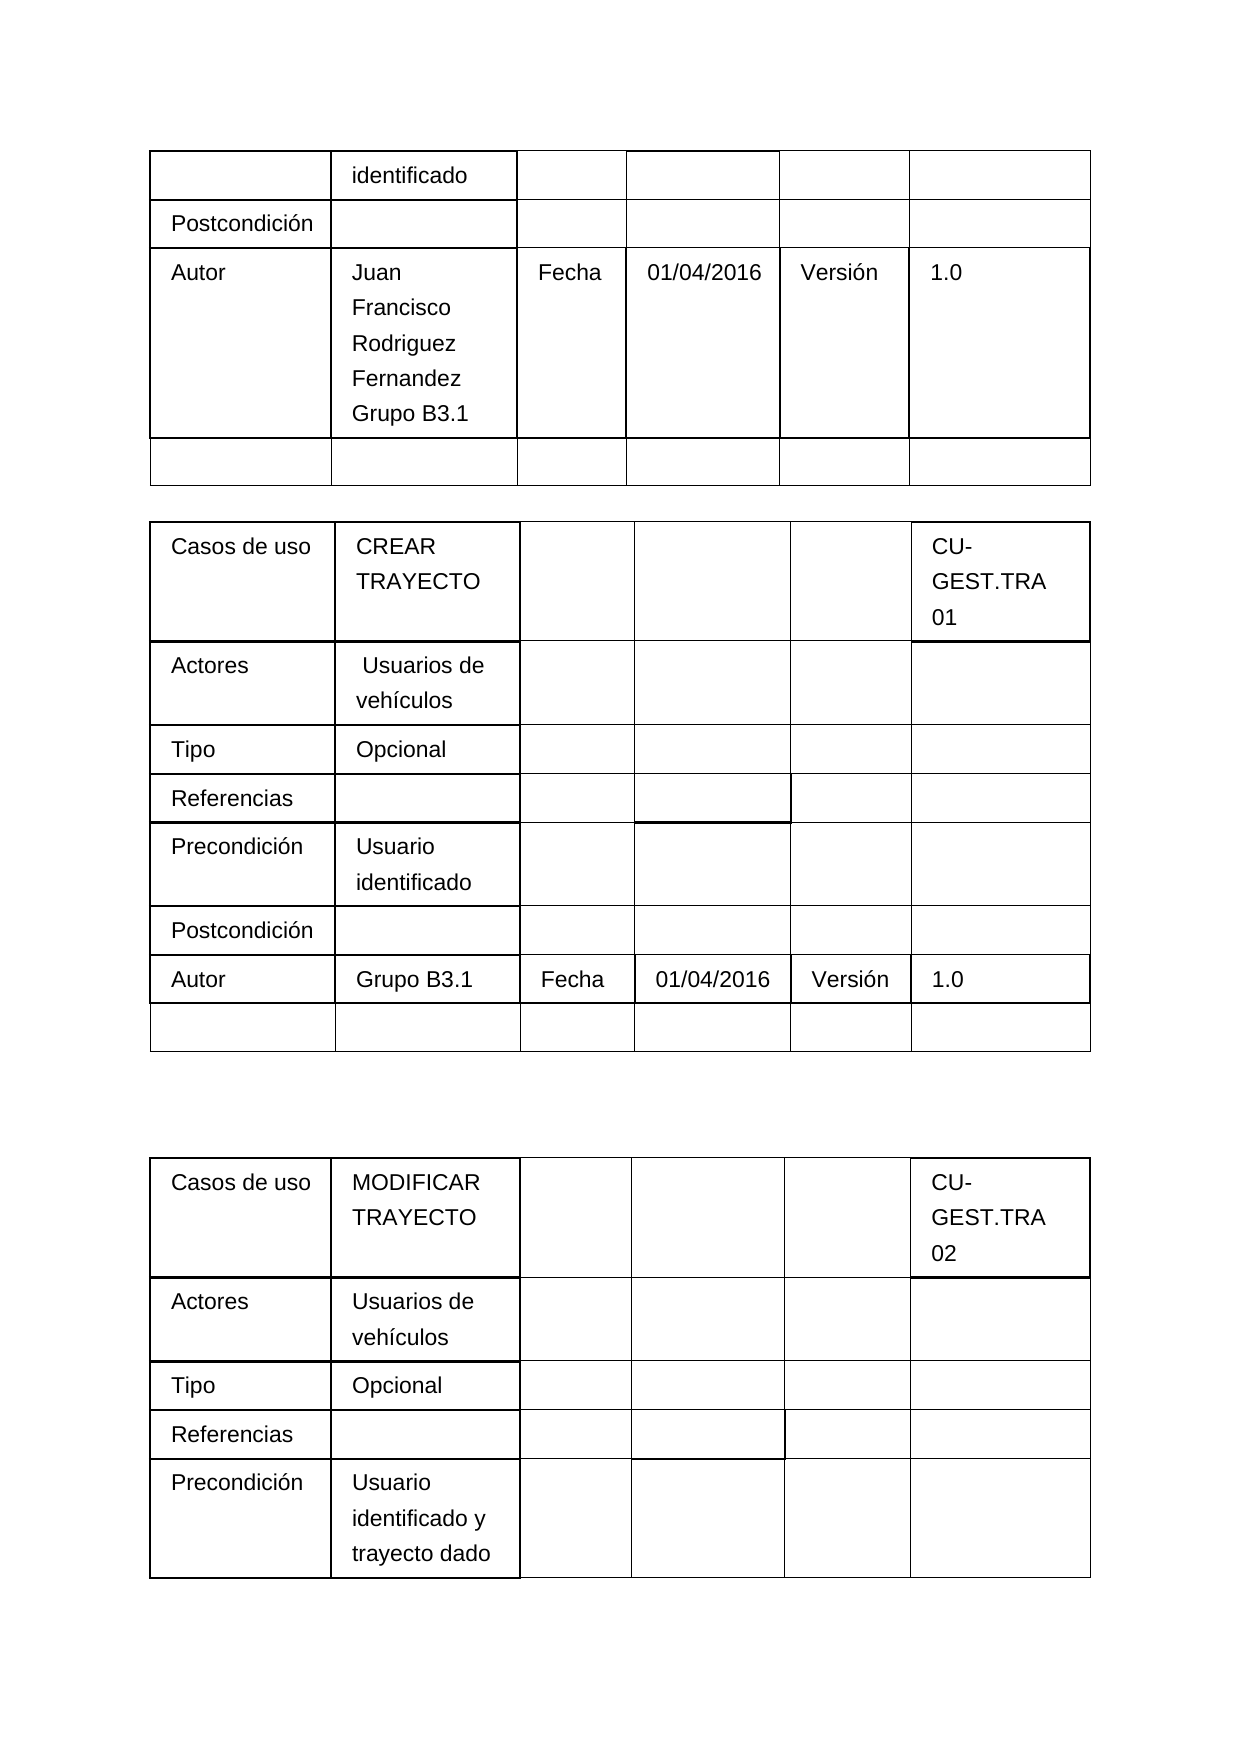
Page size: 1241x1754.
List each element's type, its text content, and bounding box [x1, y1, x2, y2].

table_header MODIFICAR TRAYECTO [332, 1159, 519, 1276]
table_cell Grupo B3.1 [336, 956, 519, 1002]
table_header CREAR TRAYECTO [336, 523, 519, 640]
table_cell 01/04/2016 [636, 955, 790, 1002]
table_cell [911, 1410, 1090, 1457]
table_cell [521, 641, 634, 724]
table_cell [785, 1361, 910, 1409]
table_cell [521, 906, 634, 954]
table_cell [791, 906, 911, 954]
table_cell [780, 439, 909, 485]
table_cell [521, 774, 634, 821]
table_header [785, 1158, 910, 1276]
table_cell [332, 439, 517, 485]
table_cell Usuarios de vehículos [336, 643, 519, 724]
table_cell [785, 1459, 910, 1577]
table_cell [911, 1279, 1090, 1360]
table_cell Actores [151, 643, 334, 724]
table_cell Postcondición [151, 907, 334, 954]
table_cell [912, 1004, 1090, 1051]
table_cell Opcional [332, 1363, 519, 1409]
table_header [521, 1158, 631, 1276]
table_cell [518, 439, 626, 485]
table_cell [635, 774, 790, 821]
table_cell [632, 1278, 784, 1360]
table_cell Referencias [151, 775, 334, 821]
table_cell [635, 824, 790, 905]
table_cell Precondición [151, 824, 334, 905]
table_header Casos de uso [151, 1159, 330, 1276]
table_header [521, 522, 634, 640]
table_cell Autor [151, 956, 334, 1002]
table_cell [791, 725, 911, 773]
table_cell 1.0 [912, 955, 1089, 1002]
table_cell [336, 1004, 520, 1051]
table_cell [911, 1459, 1090, 1577]
table_header CU-GEST.TRA 02 [911, 1159, 1089, 1276]
table_cell [632, 1361, 784, 1409]
table_cell Fecha [521, 955, 634, 1002]
table_cell [791, 1004, 911, 1051]
table_cell [635, 906, 790, 954]
table_cell [627, 152, 779, 198]
table_cell [912, 725, 1090, 773]
table_cell [521, 1410, 631, 1457]
table_cell Versión [781, 248, 908, 437]
table_cell [151, 1004, 335, 1051]
table_cell [780, 151, 909, 198]
table_cell [518, 151, 626, 198]
table_cell Versión [792, 955, 910, 1002]
table_cell [151, 439, 331, 485]
table_cell [635, 641, 790, 724]
table_cell [521, 823, 634, 905]
table_cell [912, 643, 1090, 724]
table_cell [791, 823, 911, 905]
table_cell [910, 439, 1090, 485]
table_cell [910, 151, 1090, 198]
table_cell Usuarios de vehículos [332, 1279, 519, 1360]
table_cell [627, 200, 779, 247]
table_cell [332, 201, 516, 247]
table_cell Autor [151, 249, 330, 437]
table_cell [151, 152, 330, 198]
table_header [632, 1158, 784, 1276]
table_cell [792, 774, 911, 821]
table_cell [521, 1004, 634, 1051]
table_cell 01/04/2016 [627, 248, 779, 437]
table_cell [518, 200, 626, 247]
table_cell Actores [151, 1279, 330, 1360]
table_cell [521, 1361, 631, 1409]
table_cell [521, 1278, 631, 1360]
table_cell [336, 775, 519, 821]
table_cell [786, 1410, 910, 1457]
table_header [791, 522, 911, 640]
table_cell [521, 725, 634, 773]
table_cell [910, 200, 1090, 247]
table_cell [627, 439, 779, 485]
table_cell Fecha [518, 248, 625, 437]
table_cell [912, 906, 1090, 954]
table_cell Tipo [151, 1363, 330, 1409]
table_cell Tipo [151, 726, 334, 773]
table_header CU-GEST.TRA 01 [912, 523, 1089, 640]
table_cell [336, 907, 519, 954]
table_header [635, 522, 790, 640]
table_cell 1.0 [910, 248, 1089, 437]
table_cell Postcondición [151, 201, 330, 247]
table_cell [635, 1004, 790, 1051]
table_cell [785, 1278, 910, 1360]
table_cell Juan Francisco Rodriguez Fernandez Grupo B3.1 [332, 249, 516, 437]
table_cell [632, 1410, 784, 1457]
table_cell identificado [332, 152, 516, 198]
table_cell [632, 1460, 784, 1577]
table_cell Precondición [151, 1460, 330, 1577]
table_cell Usuario identificado y trayecto dado [332, 1460, 519, 1577]
table_cell [780, 200, 909, 247]
table_cell [912, 774, 1090, 821]
table_header Casos de uso [151, 523, 334, 640]
table_cell [912, 823, 1090, 905]
table_cell [911, 1361, 1090, 1409]
table_cell Usuario identificado [336, 824, 519, 905]
table_cell Opcional [336, 726, 519, 773]
table_cell [332, 1411, 519, 1457]
table_cell Referencias [151, 1411, 330, 1457]
table_cell [521, 1459, 631, 1577]
table_cell [791, 641, 911, 724]
table_cell [635, 725, 790, 773]
